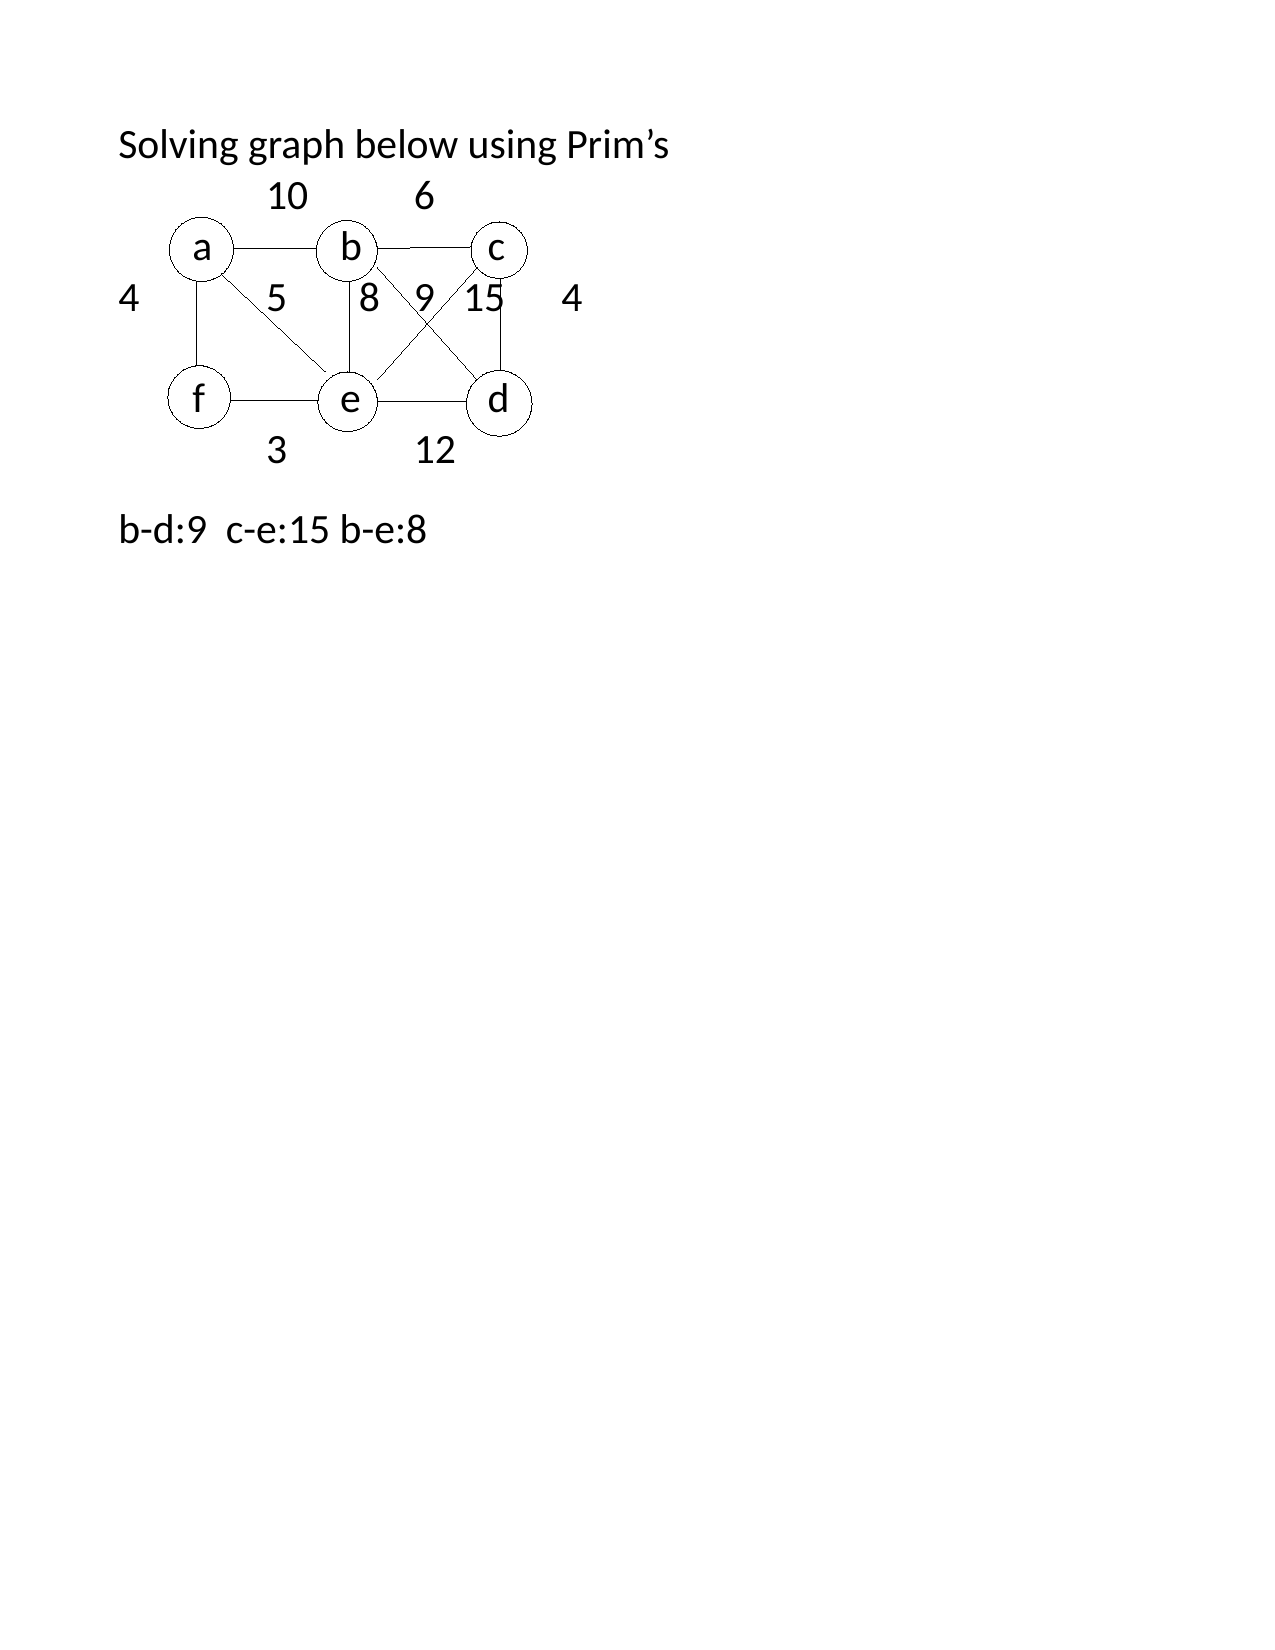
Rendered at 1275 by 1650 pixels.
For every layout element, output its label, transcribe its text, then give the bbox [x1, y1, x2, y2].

text Solving graph below using Prim’s [118, 118, 1157, 169]
text b-d:9 c-e:15 b-e:8 [118, 503, 1157, 553]
text a b c [118, 220, 1157, 271]
text 4 5 8 9 15 4 [118, 271, 1157, 321]
text 10 6 [118, 169, 1157, 220]
text 3 12 [118, 423, 1157, 474]
text f e d [118, 372, 1157, 423]
